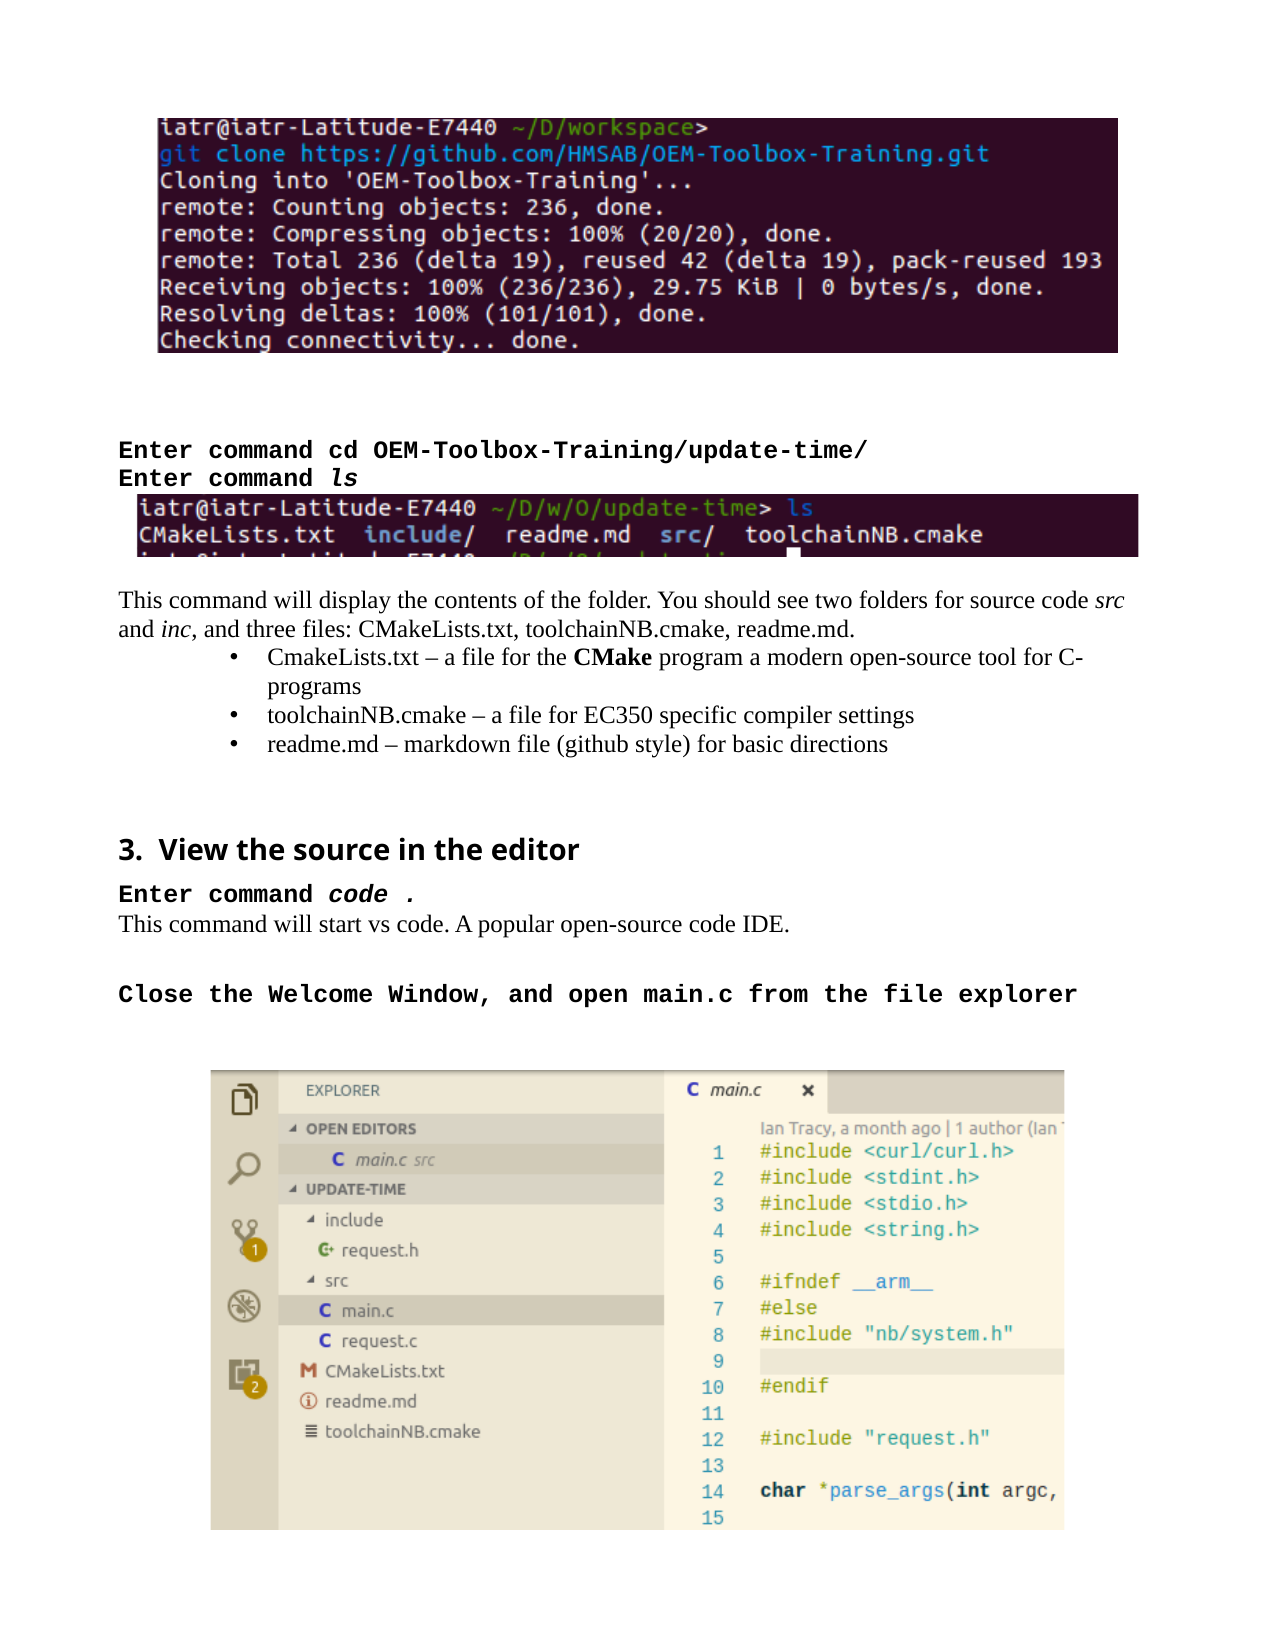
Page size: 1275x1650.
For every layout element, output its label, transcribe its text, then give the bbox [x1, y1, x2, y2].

text This command will start vs code. A popular open-source code IDE. [118, 909, 1157, 938]
text Enter command ls [118, 466, 1157, 494]
text This command will display the contents of the folder. You should see two folders for source code src and inc, and three files: CMakeLists.txt, toolchainNB.cmake, readme.md. [118, 585, 1157, 642]
subtitle Close the Welcome Window, and open main.c from the file explorer [118, 981, 1157, 1009]
picture [136, 494, 1139, 557]
text Enter command cd OEM-Toolbox-Training/update-time/ [118, 437, 1157, 466]
picture [210, 1070, 1065, 1530]
picture [157, 118, 1118, 353]
list toolchainNB.cmake – a file for EC350 specific compiler settings [229, 700, 1157, 729]
text Enter command code . [118, 881, 1157, 909]
list CmakeLists.txt – a file for the CMake program a modern open-source tool for C-programs [229, 642, 1157, 700]
subtitle 3. View the source in the editor [118, 829, 1157, 869]
list readme.md – markdown file (github style) for basic directions [229, 729, 1157, 757]
